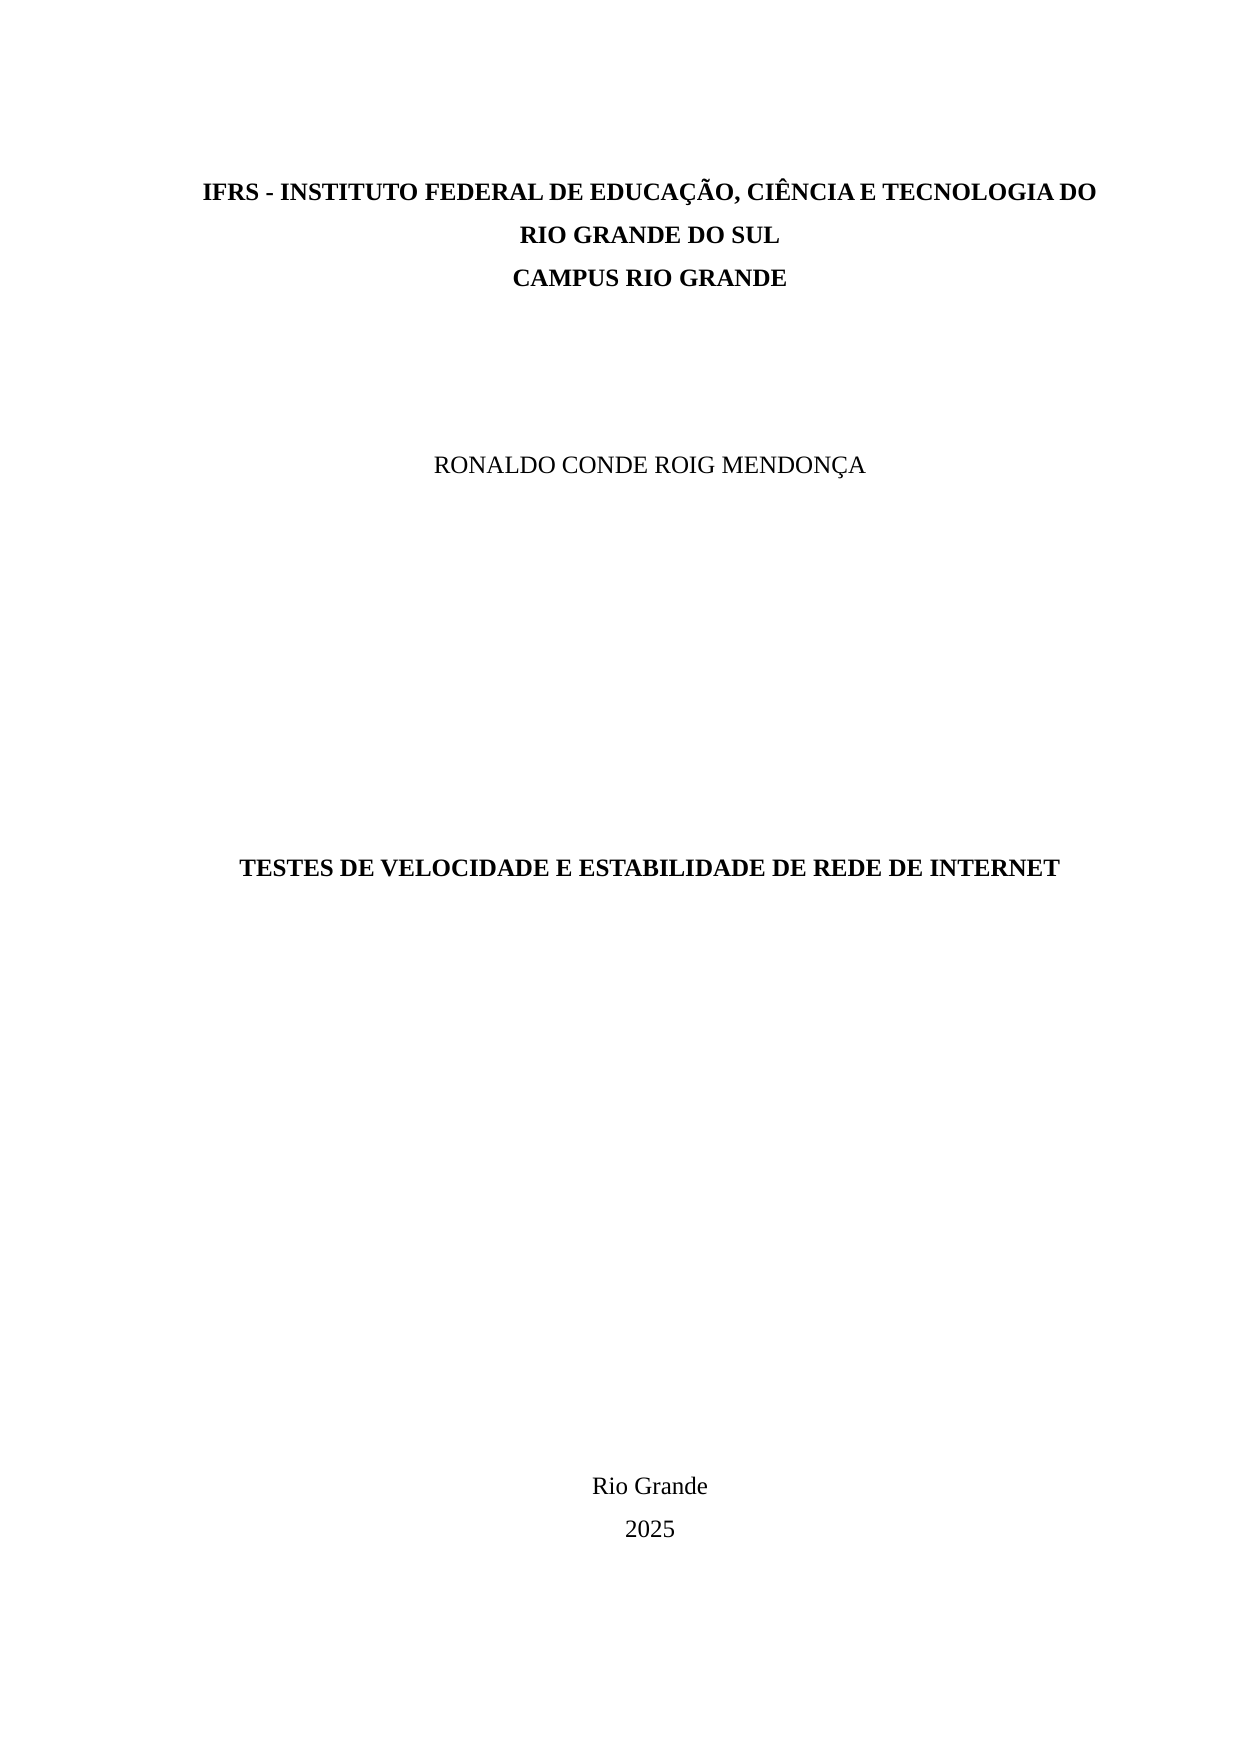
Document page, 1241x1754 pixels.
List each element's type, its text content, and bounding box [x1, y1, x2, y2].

text IFRS - INSTITUTO FEDERAL DE EDUCAÇÃO, CIÊNCIA E TECNOLOGIA DO RIO GRANDE DO SUL CAMPUS RIO GRANDE [177, 177, 1122, 292]
text RONALDO CONDE ROIG MENDONÇA [177, 450, 1122, 479]
text Rio Grande [177, 1471, 1122, 1500]
text TESTES DE VELOCIDADE E ESTABILIDADE DE REDE DE INTERNET [177, 853, 1122, 882]
text 2025 [177, 1514, 1122, 1543]
